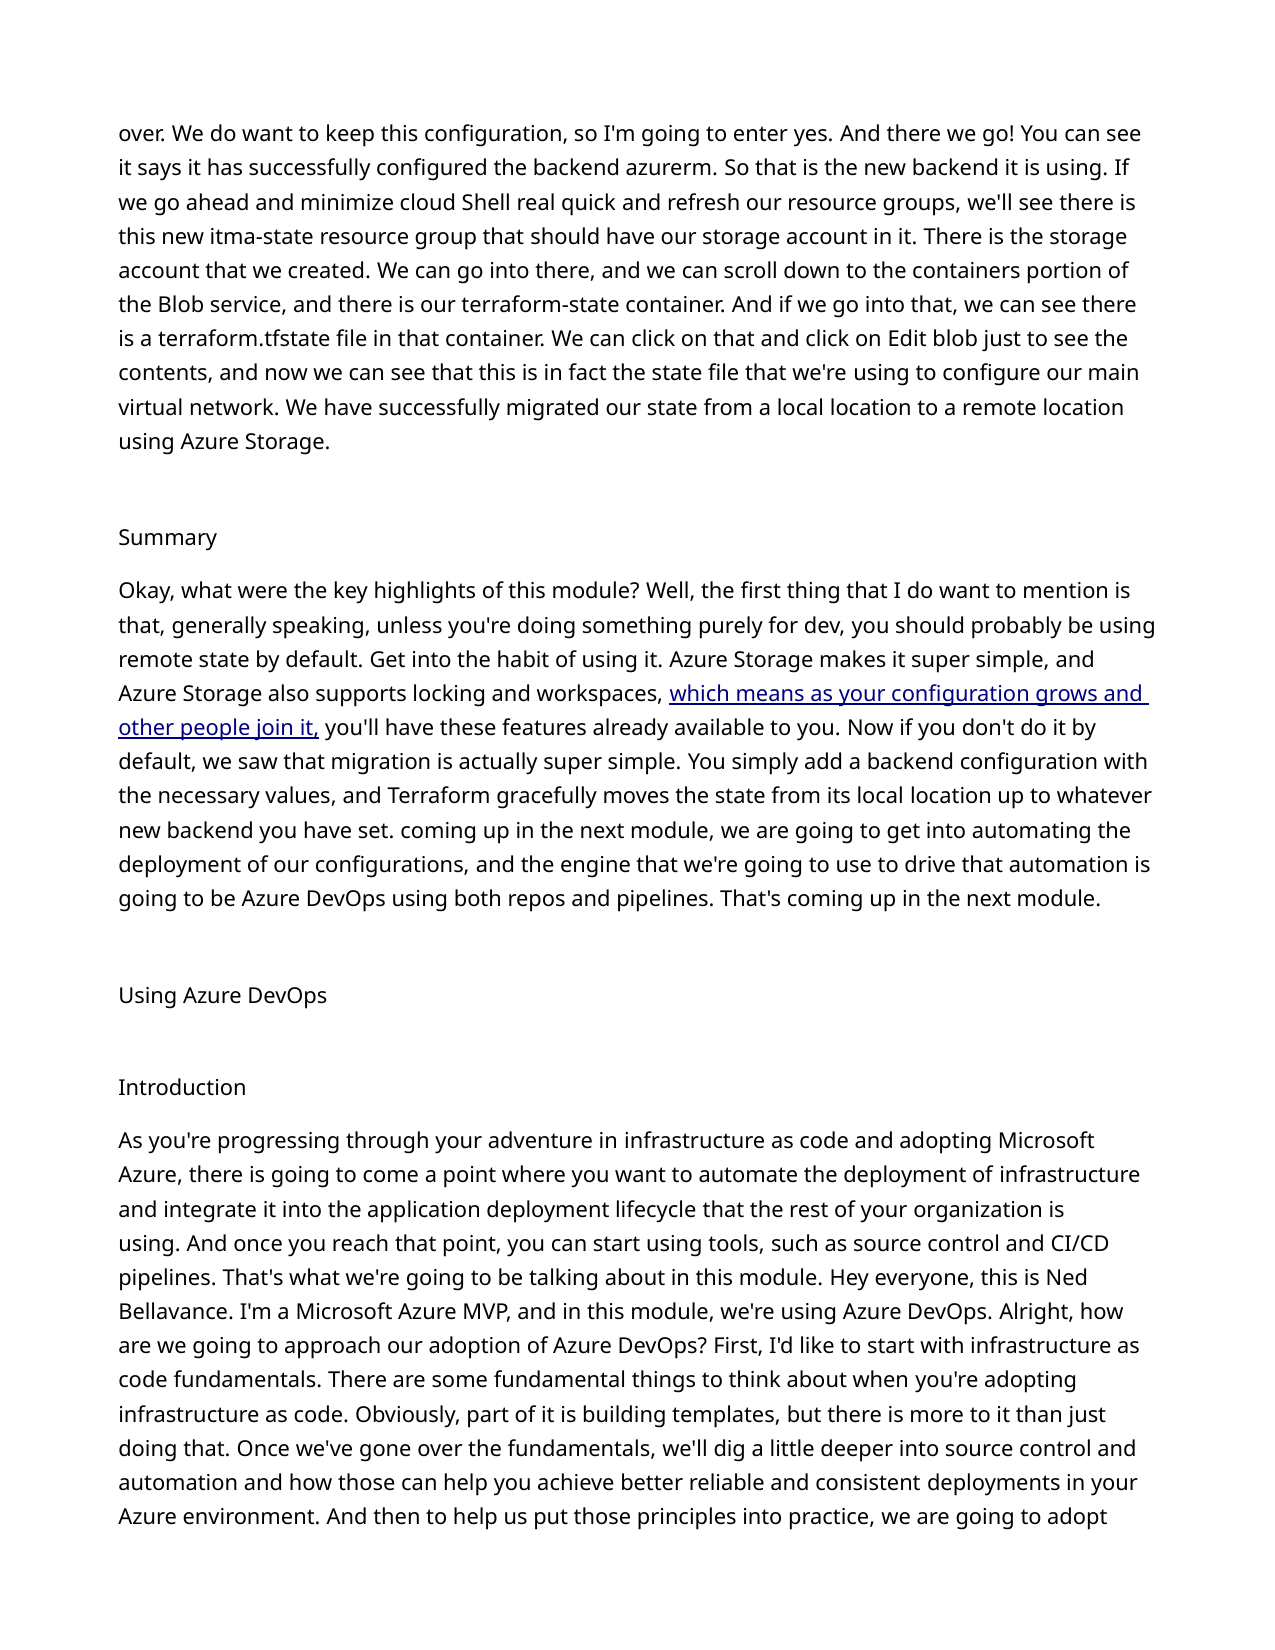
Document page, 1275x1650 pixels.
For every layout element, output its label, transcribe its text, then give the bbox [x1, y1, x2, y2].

subtitle Using Azure DevOps [118, 980, 1157, 1009]
text As you're progressing through your adventure in infrastructure as code and adopting Microsoft Azure, there is going to come a point where you want to automate the deployment of infrastructure and integrate it into the application deployment lifecycle that the rest of your organization is using. And once you reach that point, you can start using tools, such as source control and CI/CD pipelines. That's what we're going to be talking about in this module. Hey everyone, this is Ned Bellavance. I'm a Microsoft Azure MVP, and in this module, we're using Azure DevOps. Alright, how are we going to approach our adoption of Azure DevOps? First, I'd like to start with infrastructure as code fundamentals. There are some fundamental things to think about when you're adopting infrastructure as code. Obviously, part of it is building templates, but there is more to it than just doing that. Once we've gone over the fundamentals, we'll dig a little deeper into source control and automation and how those can help you achieve better reliable and consistent deployments in your Azure environment. And then to help us put those principles into practice, we are going to adopt [118, 1125, 1157, 1531]
text over. We do want to keep this configuration, so I'm going to enter yes. And there we go! You can see it says it has successfully configured the backend azurerm. So that is the new backend it is using. If we go ahead and minimize cloud Shell real quick and refresh our resource groups, we'll see there is this new itma-state resource group that should have our storage account in it. There is the storage account that we created. We can go into there, and we can scroll down to the containers portion of the Blob service, and there is our terraform-state container. And if we go into that, we can see there is a terraform.tfstate file in that container. We can click on that and click on Edit blob just to see the contents, and now we can see that this is in fact the state file that we're using to configure our main virtual network. We have successfully migrated our state from a local location to a remote location using Azure Storage. [118, 118, 1157, 455]
subtitle Introduction [118, 1072, 1157, 1102]
subtitle Summary [118, 522, 1157, 552]
text Okay, what were the key highlights of this module? Well, the first thing that I do want to mention is that, generally speaking, unless you're doing something purely for dev, you should probably be using remote state by default. Get into the habit of using it. Azure Storage makes it super simple, and Azure Storage also supports locking and workspaces, which means as your configuration grows and other people join it, you'll have these features already available to you. Now if you don't do it by default, we saw that migration is actually super simple. You simply add a backend configuration with the necessary values, and Terraform gracefully moves the state from its local location up to whatever new backend you have set. coming up in the next module, we are going to get into automating the deployment of our configurations, and the engine that we're going to use to drive that automation is going to be Azure DevOps using both repos and pipelines. That's coming up in the next module. [118, 576, 1157, 913]
